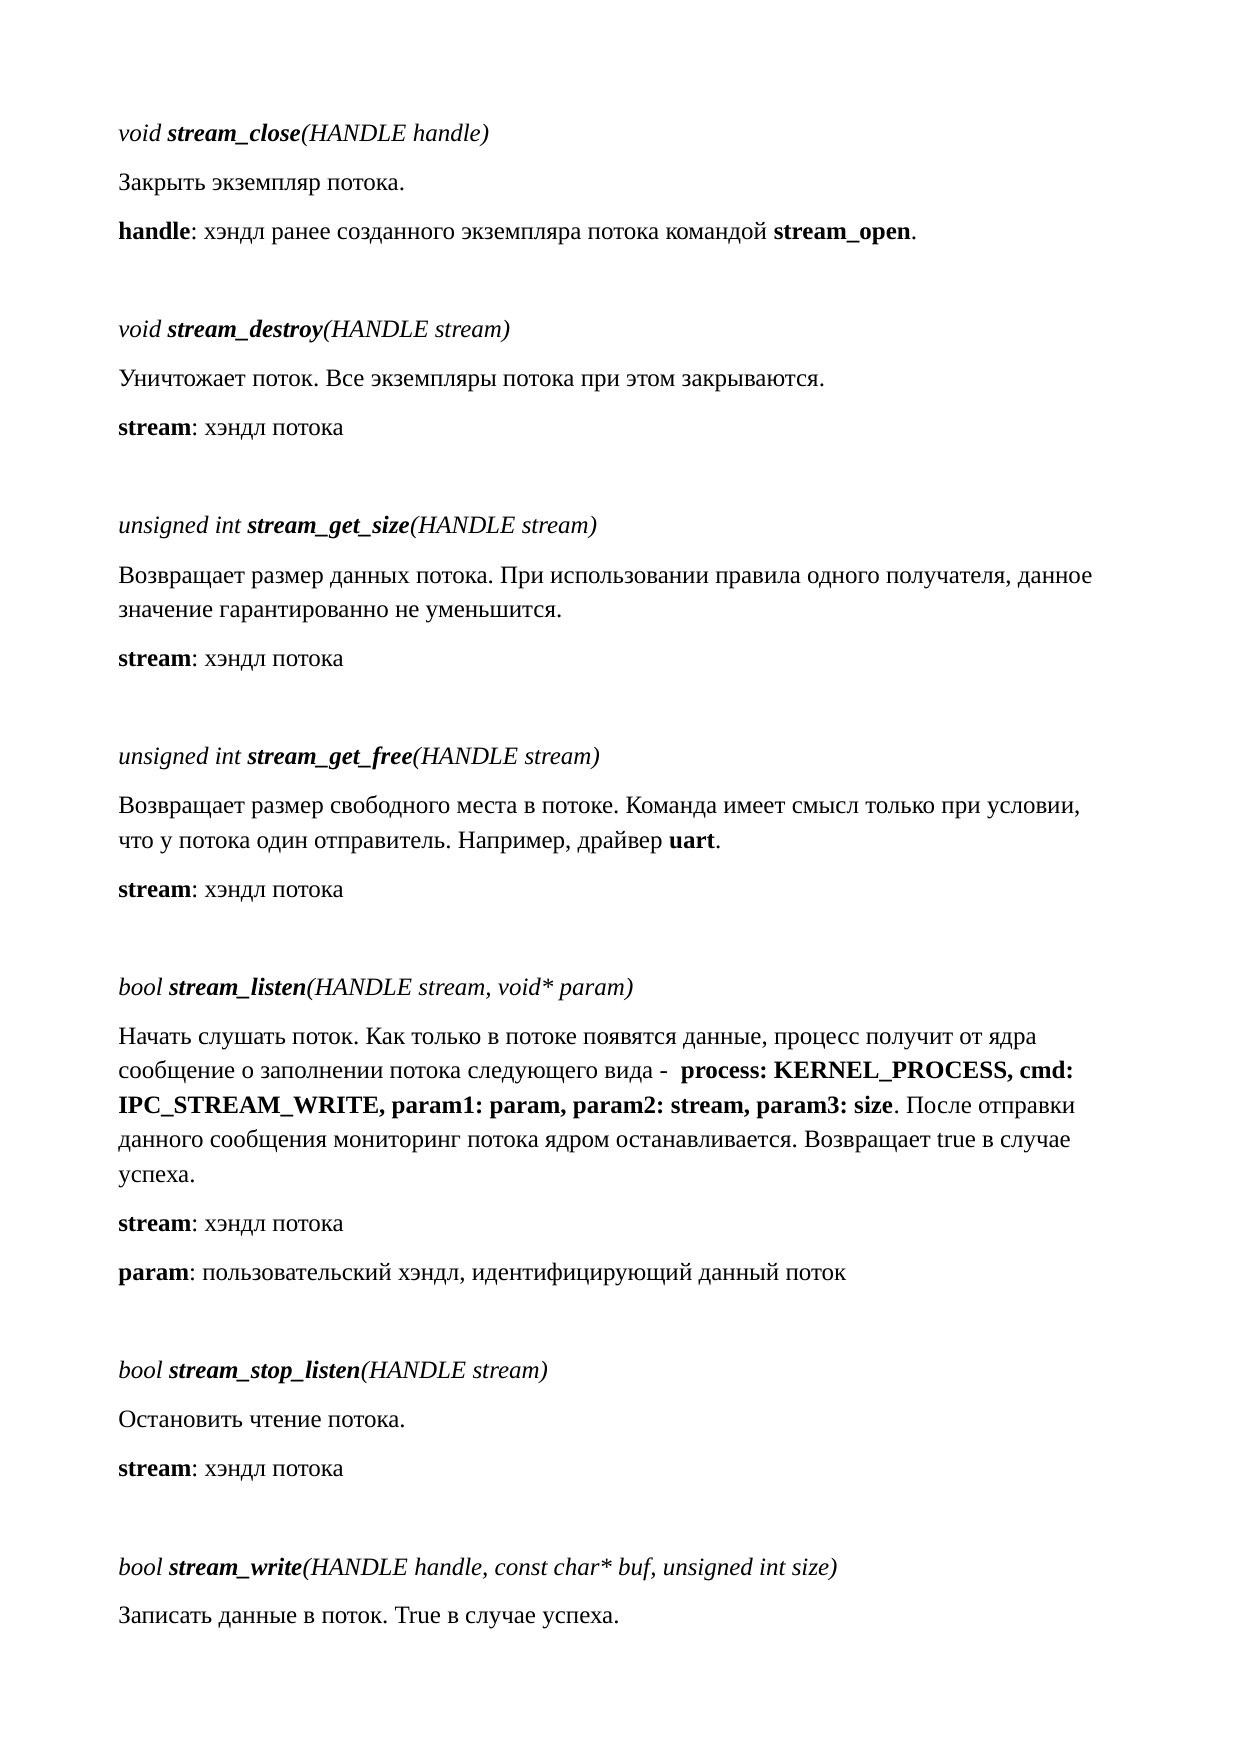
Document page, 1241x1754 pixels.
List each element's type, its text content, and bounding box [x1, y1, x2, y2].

text Уничтожает поток. Все экземпляры потока при этом закрываются. [118, 363, 1122, 392]
text Начать слушать поток. Как только в потоке появятся данные, процесс получит от ядра сообщение о заполнении потока следующего вида - process: KERNEL_PROCESS, cmd: IPC_STREAM_WRITE, param1: param, param2: stream, param3: size. После отправки данного сообщения мониторинг потока ядром останавливается. Возвращает true в случае успеха. [118, 1021, 1122, 1188]
text bool stream_listen(HANDLE stream, void* param) [118, 972, 1122, 1001]
text stream: хэндл потока [118, 1453, 1122, 1482]
text bool stream_stop_listen(HANDLE stream) [118, 1355, 1122, 1384]
text Возвращает размер свободного места в потоке. Команда имеет смысл только при условии, что у потока один отправитель. Например, драйвер uart. [118, 790, 1122, 854]
text Записать данные в поток. True в случае успеха. [118, 1601, 1122, 1629]
text Закрыть экземпляр потока. [118, 167, 1122, 196]
text unsigned int stream_get_size(HANDLE stream) [118, 511, 1122, 539]
text stream: хэндл потока [118, 874, 1122, 903]
text stream: хэндл потока [118, 412, 1122, 441]
text void stream_destroy(HANDLE stream) [118, 314, 1122, 343]
text bool stream_write(HANDLE handle, const char* buf, unsigned int size) [118, 1552, 1122, 1580]
text void stream_close(HANDLE handle) [118, 118, 1122, 147]
text stream: хэндл потока [118, 1208, 1122, 1237]
text param: пользовательский хэндл, идентифицирующий данный поток [118, 1257, 1122, 1286]
text handle: хэндл ранее созданного экземпляра потока командой stream_open. [118, 216, 1122, 245]
text unsigned int stream_get_free(HANDLE stream) [118, 741, 1122, 770]
text Остановить чтение потока. [118, 1404, 1122, 1433]
text Возвращает размер данных потока. При использовании правила одного получателя, данное значение гарантированно не уменьшится. [118, 560, 1122, 623]
text stream: хэндл потока [118, 643, 1122, 672]
